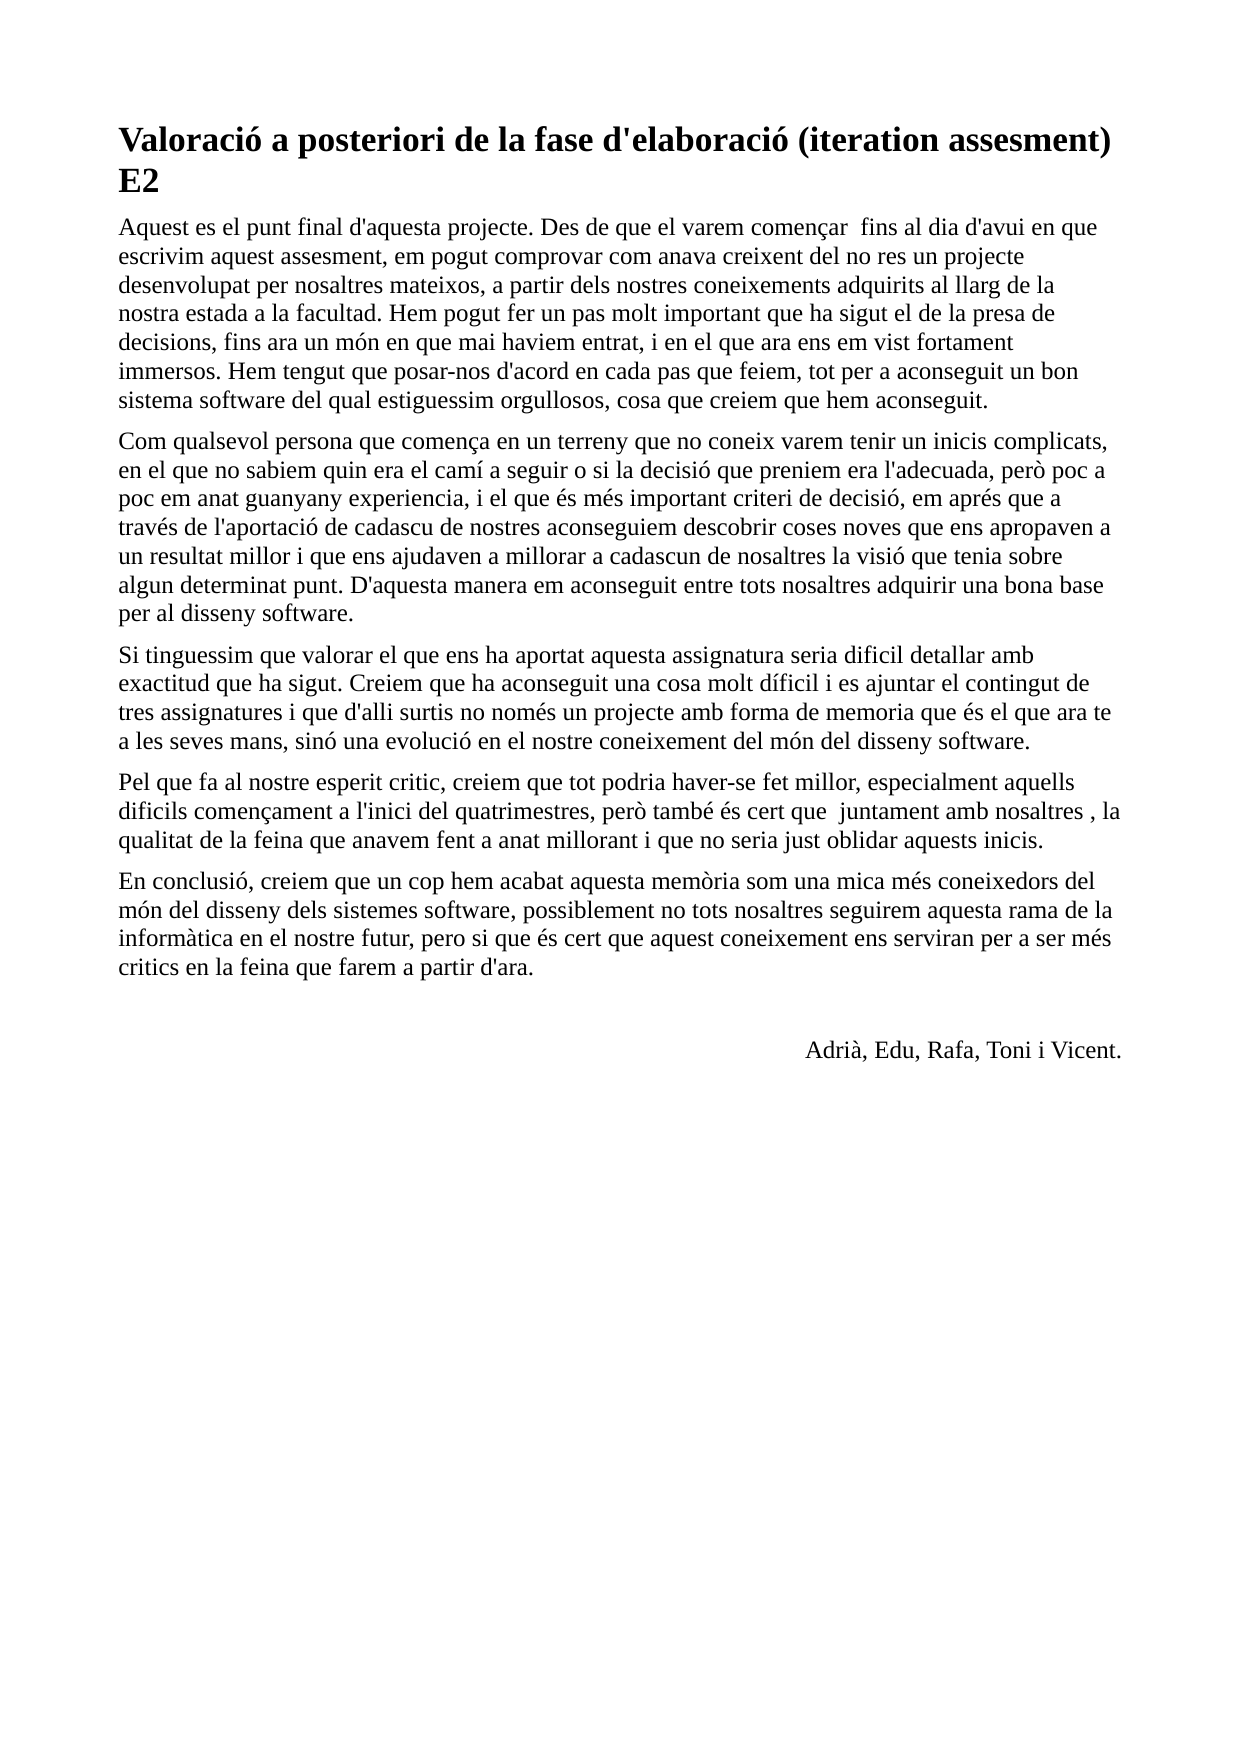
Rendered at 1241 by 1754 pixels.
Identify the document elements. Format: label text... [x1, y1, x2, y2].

text En conclusió, creiem que un cop hem acabat aquesta memòria som una mica més coneixedors del món del disseny dels sistemes software, possiblement no tots nosaltres seguirem aquesta rama de la informàtica en el nostre futur, pero si que és cert que aquest coneixement ens serviran per a ser més critics en la feina que farem a partir d'ara. [118, 866, 1122, 981]
text Si tinguessim que valorar el que ens ha aportat aquesta assignatura seria dificil detallar amb exactitud que ha sigut. Creiem que ha aconseguit una cosa molt díficil i es ajuntar el contingut de tres assignatures i que d'alli surtis no només un projecte amb forma de memoria que és el que ara te a les seves mans, sinó una evolució en el nostre coneixement del món del disseny software. [118, 640, 1122, 755]
text Adrià, Edu, Rafa, Toni i Vicent. [118, 1035, 1122, 1063]
text Pel que fa al nostre esperit critic, creiem que tot podria haver-se fet millor, especialment aquells dificils començament a l'inici del quatrimestres, però també és cert que juntament amb nosaltres , la qualitat de la feina que anavem fent a anat millorant i que no seria just oblidar aquests inicis. [118, 767, 1122, 853]
text Aquest es el punt final d'aquesta projecte. Des de que el varem començar fins al dia d'avui en que escrivim aquest assesment, em pogut comprovar com anava creixent del no res un projecte desenvolupat per nosaltres mateixos, a partir dels nostres coneixements adquirits al llarg de la nostra estada a la facultad. Hem pogut fer un pas molt important que ha sigut el de la presa de decisions, fins ara un món en que mai haviem entrat, i en el que ara ens em vist fortament immersos. Hem tengut que posar-nos d'acord en cada pas que feiem, tot per a aconseguit un bon sistema software del qual estiguessim orgullosos, cosa que creiem que hem aconseguit. [118, 212, 1122, 413]
subtitle Valoració a posteriori de la fase d'elaboració (iteration assesment) E2 [118, 118, 1122, 200]
text Com qualsevol persona que comença en un terreny que no coneix varem tenir un inicis complicats, en el que no sabiem quin era el camí a seguir o si la decisió que preniem era l'adecuada, però poc a poc em anat guanyany experiencia, i el que és més important criteri de decisió, em aprés que a través de l'aportació de cadascu de nostres aconseguiem descobrir coses noves que ens apropaven a un resultat millor i que ens ajudaven a millorar a cadascun de nosaltres la visió que tenia sobre algun determinat punt. D'aquesta manera em aconseguit entre tots nosaltres adquirir una bona base per al disseny software. [118, 426, 1122, 627]
